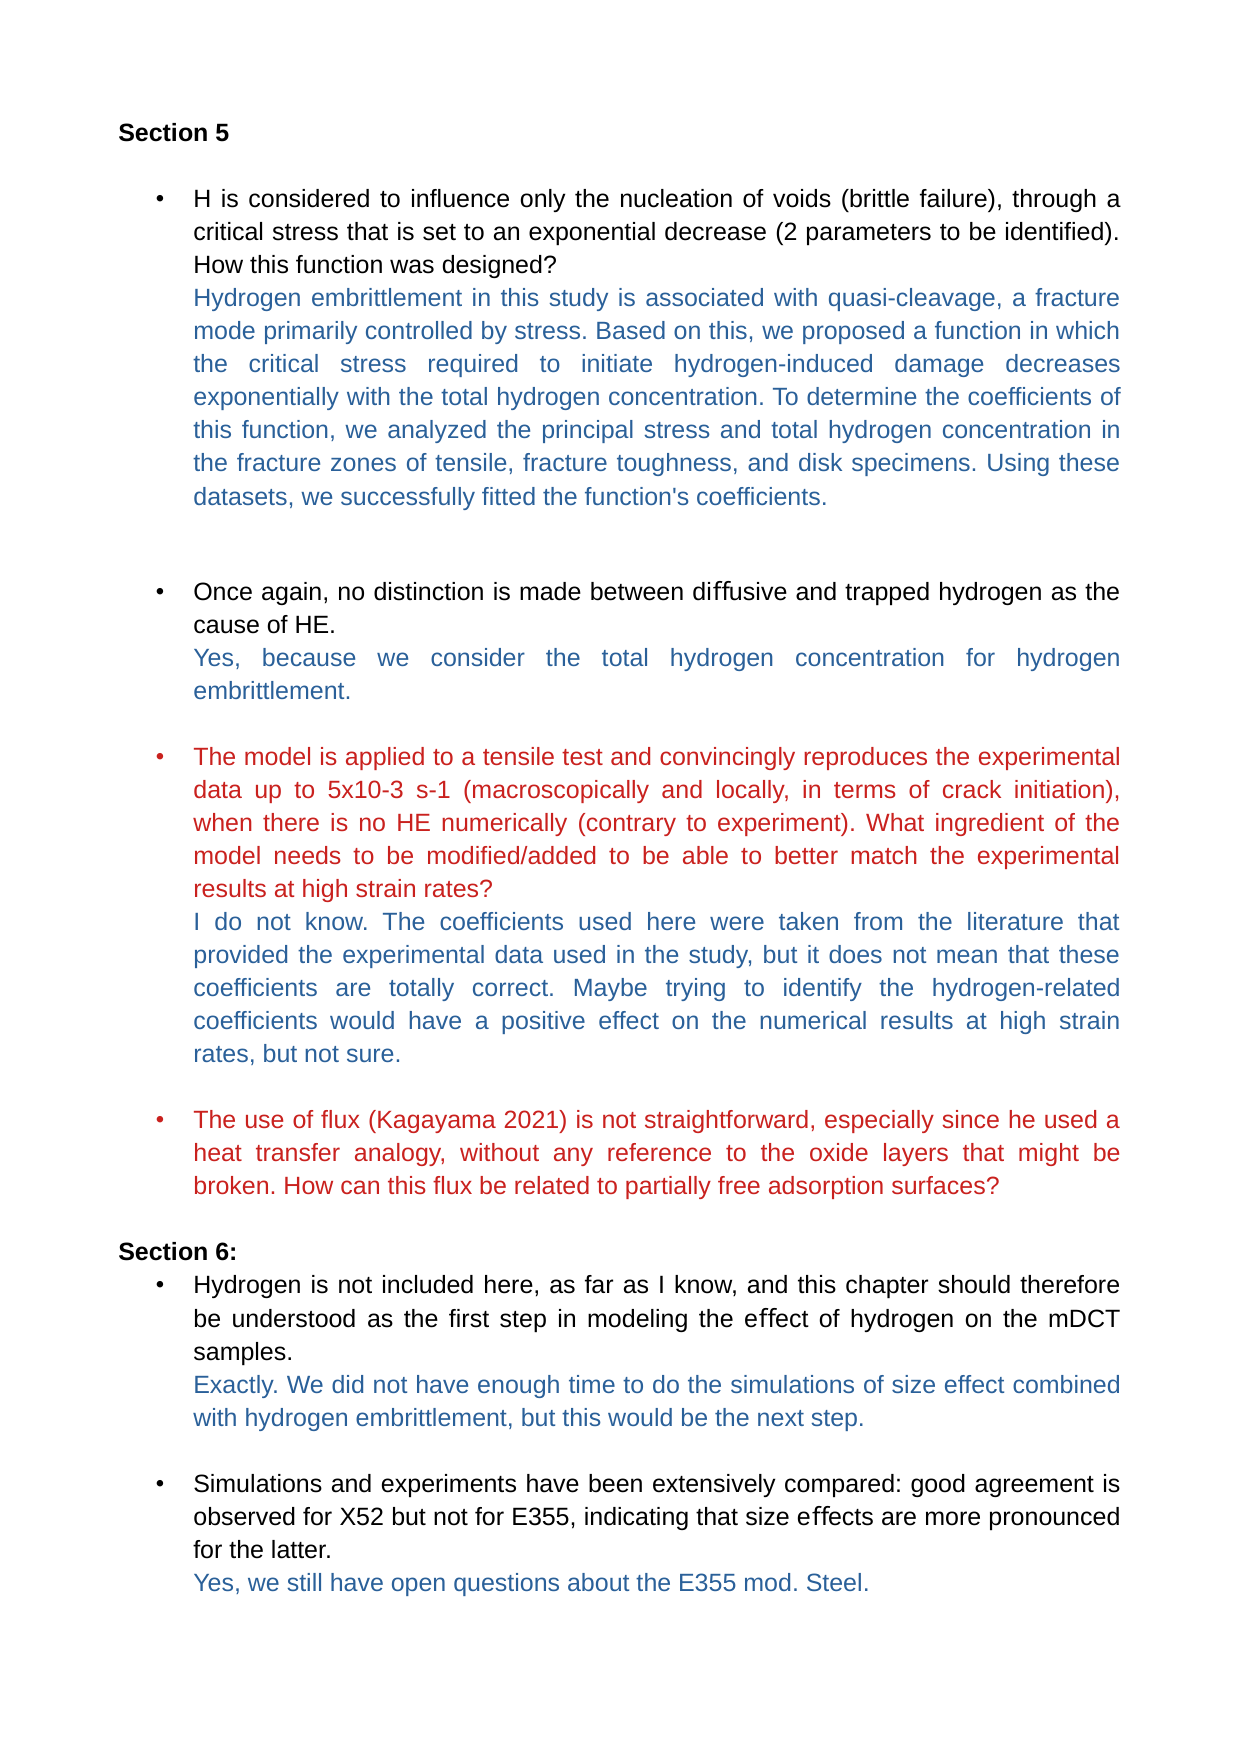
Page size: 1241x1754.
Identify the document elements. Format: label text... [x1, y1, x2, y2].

list Hydrogen embrittlement in this study is associated with quasi-cleavage, a fracture mode primarily controlled by stress. Based on this, we proposed a function in which the critical stress required to initiate hydrogen-induced damage decreases exponentially with the total hydrogen concentration. To determine the coefficients of this function, we analyzed the principal stress and total hydrogen concentration in the fracture zones of tensile, fracture toughness, and disk specimens. Using these datasets, we successfully fitted the function's coefficients. [156, 283, 1122, 510]
list Once again, no distinction is made between diﬀusive and trapped hydrogen as the cause of HE. [156, 577, 1122, 638]
text Section 5 [118, 118, 1122, 147]
list Yes, because we consider the total hydrogen concentration for hydrogen embrittlement. [156, 643, 1122, 704]
list Yes, we still have open questions about the E355 mod. Steel. [156, 1568, 1122, 1597]
list H is considered to influence only the nucleation of voids (brittle failure), through a critical stress that is set to an exponential decrease (2 parameters to be identified). How this function was designed? [156, 184, 1122, 279]
list The model is applied to a tensile test and convincingly reproduces the experimental data up to 5x10-3 s-1 (macroscopically and locally, in terms of crack initiation), when there is no HE numerically (contrary to experiment). What ingredient of the model needs to be modiﬁed/added to be able to better match the experimental results at high strain rates? [156, 742, 1122, 903]
list The use of ﬂux (Kagayama 2021) is not straightforward, especially since he used a heat transfer analogy, without any reference to the oxide layers that might be broken. How can this ﬂux be related to partially free adsorption surfaces? [156, 1105, 1122, 1200]
list Simulations and experiments have been extensively compared: good agreement is observed for X52 but not for E355, indicating that size eﬀects are more pronounced for the latter. [156, 1469, 1122, 1563]
list Exactly. We did not have enough time to do the simulations of size effect combined with hydrogen embrittlement, but this would be the next step. [156, 1369, 1122, 1431]
list Hydrogen is not included here, as far as I know, and this chapter should therefore be understood as the ﬁrst step in modeling the eﬀect of hydrogen on the mDCT samples. [156, 1270, 1122, 1365]
text Section 6: [118, 1237, 1122, 1266]
list I do not know. The coefficients used here were taken from the literature that provided the experimental data used in the study, but it does not mean that these coefficients are totally correct. Maybe trying to identify the hydrogen-related coefficients would have a positive effect on the numerical results at high strain rates, but not sure. [156, 907, 1122, 1068]
